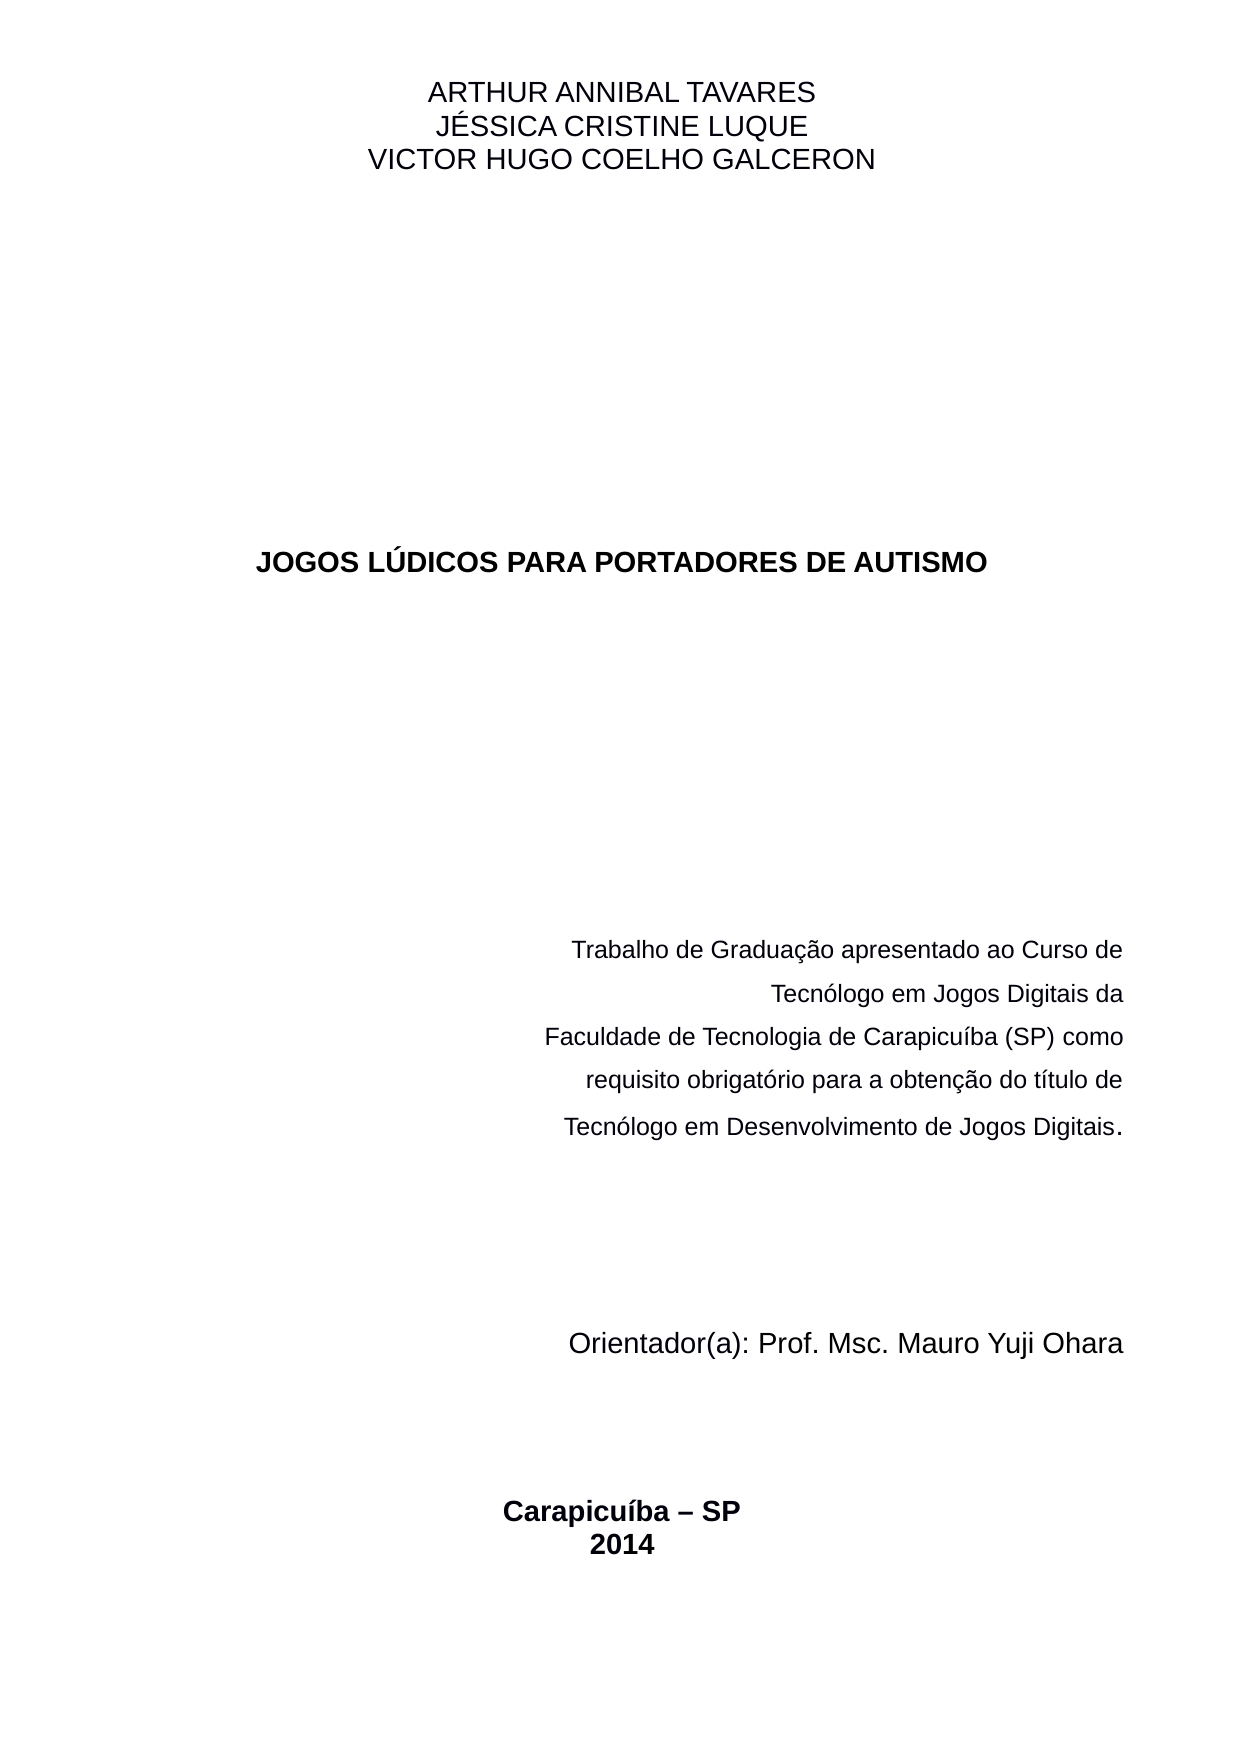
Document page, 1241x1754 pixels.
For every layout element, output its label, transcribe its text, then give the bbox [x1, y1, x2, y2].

text VICTOR HUGO COELHO GALCERON [120, 142, 1123, 176]
text Tecnólogo em Jogos Digitais da [120, 978, 1123, 1007]
text ARTHUR ANNIBAL TAVARES [120, 75, 1123, 108]
text Carapicuíba – SP [120, 1494, 1123, 1527]
text 2014 [120, 1527, 1123, 1561]
text Orientador(a): Prof. Msc. Mauro Yuji Ohara [120, 1326, 1123, 1359]
text Tecnólogo em Desenvolvimento de Jogos Digitais. [120, 1108, 1123, 1141]
text Trabalho de Graduação apresentado ao Curso de [120, 935, 1123, 964]
text requisito obrigatório para a obtenção do título de [120, 1065, 1123, 1093]
text JÉSSICA CRISTINE LUQUE [120, 108, 1123, 142]
text JOGOS LÚDICOS PARA PORTADORES DE AUTISMO [120, 545, 1123, 578]
text Faculdade de Tecnologia de Carapicuíba (SP) como [120, 1022, 1123, 1050]
